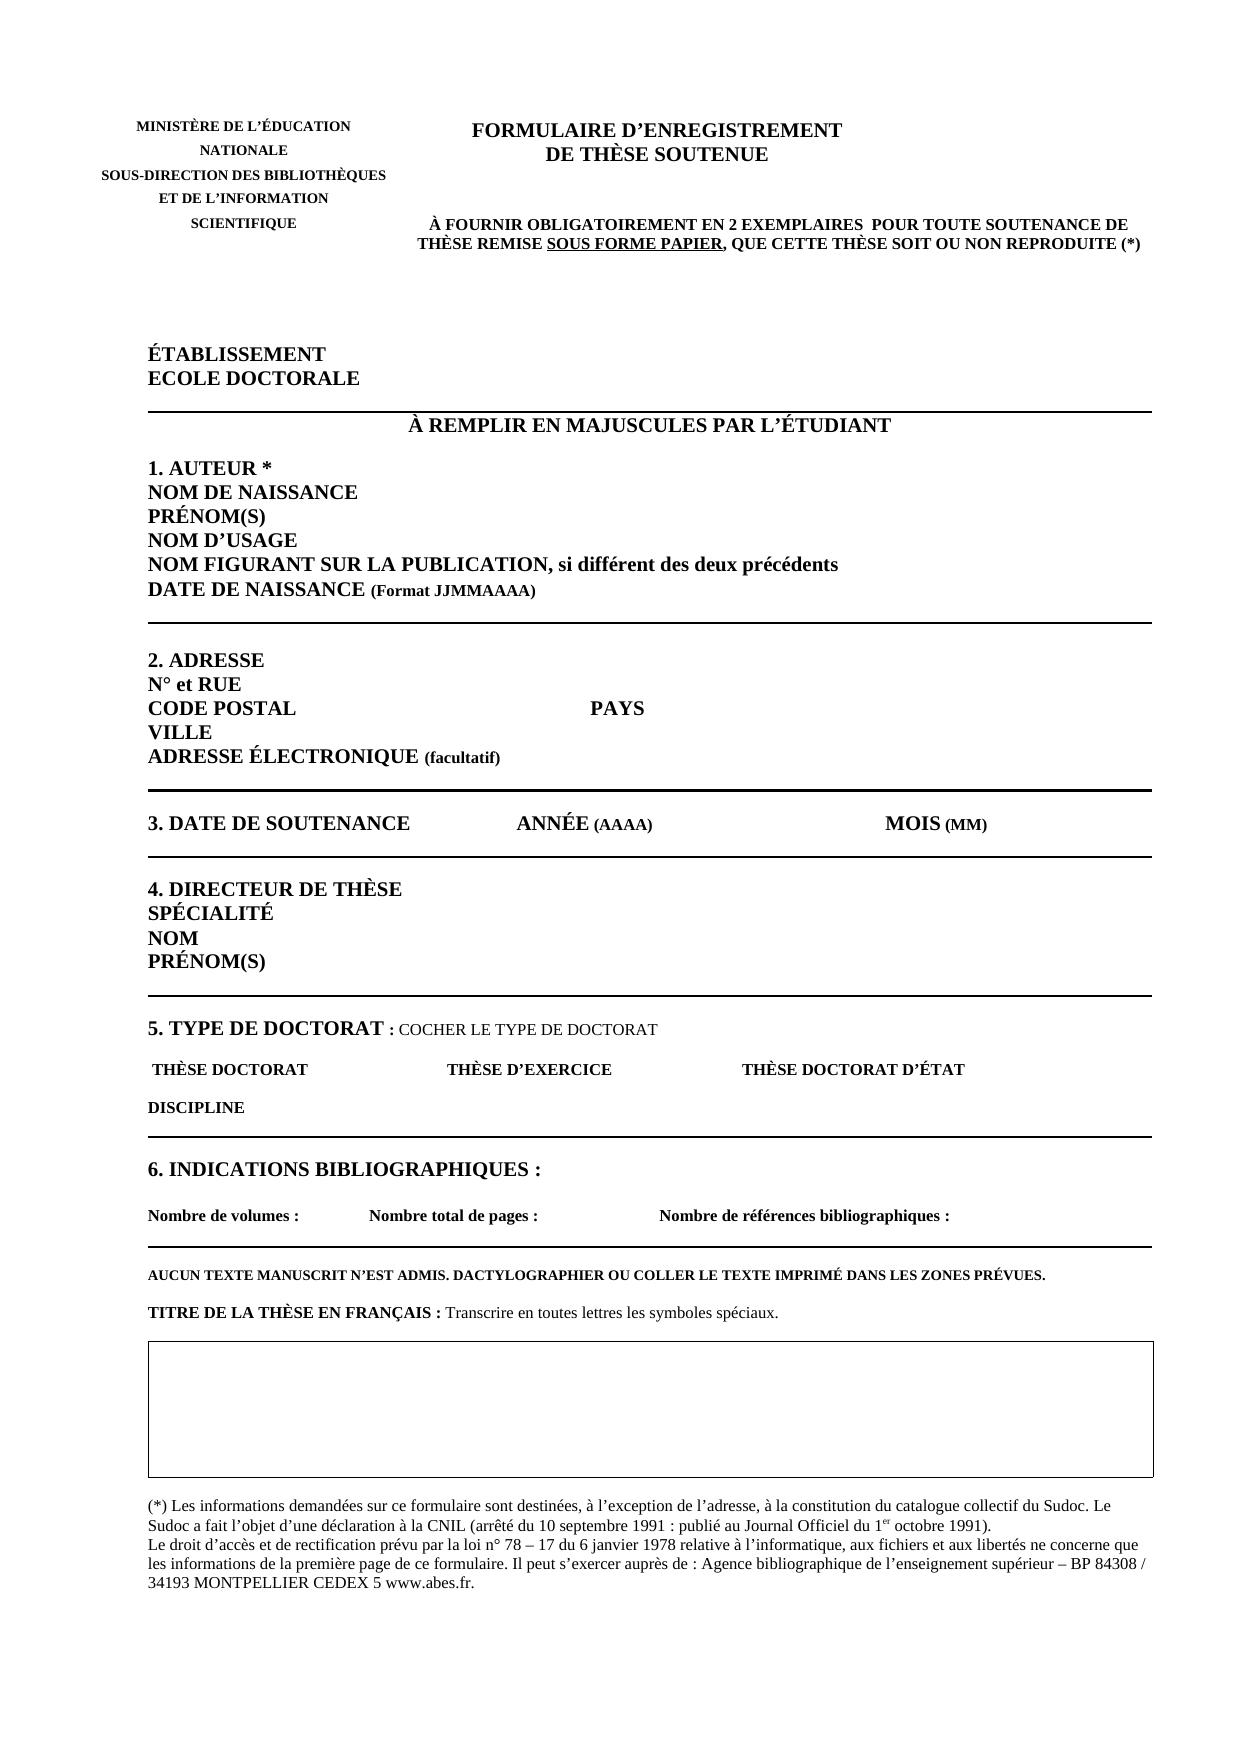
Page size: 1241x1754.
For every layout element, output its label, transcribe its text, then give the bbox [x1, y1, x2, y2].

table_header SPÉCIALITÉ [140, 901, 295, 925]
table_cell [399, 190, 915, 214]
text Nombre de volumes : Nombre total de pages : Nombre de références bibliographiques : [148, 1205, 1152, 1224]
text ÉTABLISSEMENT [148, 341, 1152, 366]
table_header [149, 1342, 1153, 1477]
table_header FORMULAIRE D’ENREGISTREMENT [399, 118, 915, 142]
table_cell À FOURNIR OBLIGATOIREMENT EN 2 EXEMPLAIRES POUR TOUTE SOUTENANCE DE THÈSE REMISE SOUS FORME PAPIER, QUE CETTE THÈSE SOIT OU NON REPRODUITE (*) [399, 214, 1159, 253]
table_cell ET DE L’INFORMATION [89, 190, 399, 214]
text DISCIPLINE [148, 1098, 1152, 1117]
table_cell [89, 253, 399, 277]
text À REMPLIR EN MAJUSCULES PAR L’ÉTUDIANT [148, 413, 1152, 437]
table_cell [295, 950, 1159, 973]
table_cell NATIONALE [89, 142, 399, 166]
text AUCUN TEXTE MANUSCRIT N’EST ADMIS. DACTYLOGRAPHIER OU COLLER LE TEXTE IMPRIMÉ DANS LES ZONES PRÉVUES. [148, 1267, 1152, 1284]
table_cell [399, 166, 915, 190]
table_cell SOUS-DIRECTION DES BIBLIOTHÈQUES [89, 166, 399, 190]
text 6. INDICATIONS BIBLIOGRAPHIQUES : [148, 1157, 1152, 1181]
text 5. TYPE DE DOCTORAT : COCHER LE TYPE DE DOCTORAT [148, 1016, 1152, 1040]
text 3. DATE DE SOUTENANCE ANNÉE (AAAA) MOIS (MM) [148, 811, 1152, 835]
table_cell [915, 142, 1159, 166]
table_header MINISTÈRE DE L’ÉDUCATION [89, 118, 399, 142]
text THÈSE DOCTORAT THÈSE D’EXERCICE THÈSE DOCTORAT D’ÉTAT [148, 1059, 1152, 1078]
subtitle 4. DIRECTEUR DE THÈSE [148, 877, 1152, 901]
table_cell DE THÈSE SOUTENUE [399, 142, 915, 166]
table_cell [295, 925, 1159, 949]
text CODE POSTAL PAYS [148, 696, 1152, 720]
text ECOLE DOCTORALE [148, 366, 1152, 389]
table_cell NOM [140, 925, 295, 949]
text PRÉNOM(S) [148, 504, 1152, 528]
table_cell PRÉNOM(S) [140, 950, 295, 973]
text TITRE DE LA THÈSE EN FRANÇAIS : Transcrire en toutes lettres les symboles spéciaux. [148, 1303, 1152, 1322]
subtitle NOM DE NAISSANCE [148, 480, 1152, 504]
text ADRESSE ÉLECTRONIQUE (facultatif) [148, 744, 1152, 768]
table_header [295, 901, 1159, 925]
text N° et RUE [148, 672, 1152, 696]
subtitle 1. AUTEUR * [148, 456, 1152, 480]
table_cell [399, 253, 1159, 277]
text DATE DE NAISSANCE (Format JJMMAAAA) [148, 576, 1152, 601]
table_cell [915, 166, 1159, 190]
text Le droit d’accès et de rectification prévu par la loi n° 78 – 17 du 6 janvier 1978 relative à l’informatique, aux fichiers et aux libertés ne concerne que les informations de la première page de ce formulaire. Il peut s’exercer auprès de : Agence bibliographique de l’enseignement supérieur – BP 84308 / 34193 MONTPELLIER CEDEX 5 www.abes.fr. [148, 1535, 1152, 1592]
table_cell SCIENTIFIQUE [89, 214, 399, 253]
table_header [915, 118, 1159, 142]
table_cell [915, 190, 1159, 214]
subtitle NOM FIGURANT SUR LA PUBLICATION, si différent des deux précédents [148, 552, 1152, 576]
text 2. ADRESSE [148, 648, 1152, 672]
text VILLE [148, 720, 1152, 744]
text (*) Les informations demandées sur ce formulaire sont destinées, à l’exception de l’adresse, à la constitution du catalogue collectif du Sudoc. Le Sudoc a fait l’objet d’une déclaration à la CNIL (arrêté du 10 septembre 1991 : publié au Journal Officiel du 1er octobre 1991). [148, 1496, 1152, 1535]
subtitle NOM D’USAGE [148, 528, 1152, 552]
